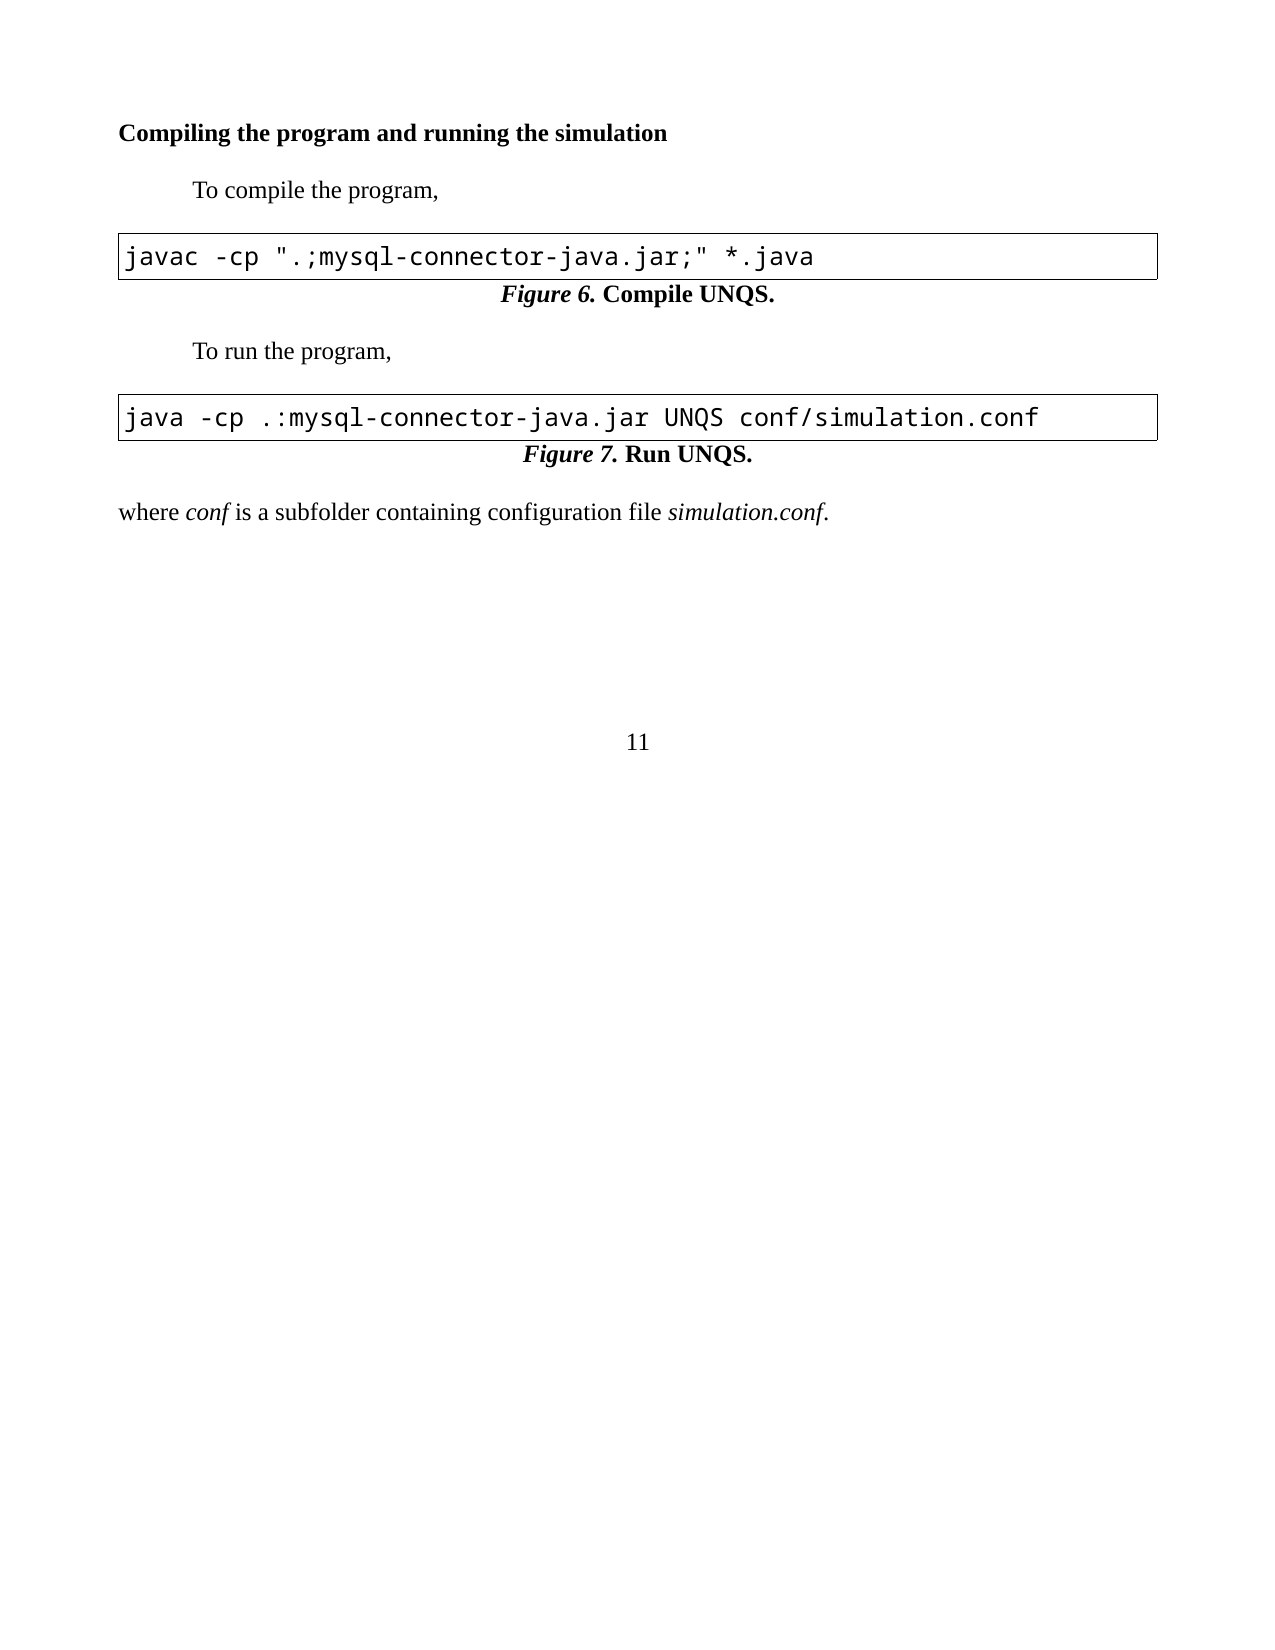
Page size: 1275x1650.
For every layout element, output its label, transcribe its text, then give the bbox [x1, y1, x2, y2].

table_header java -cp .:mysql-connector-java.jar UNQS conf/simulation.conf [119, 395, 1157, 439]
text To compile the program, [118, 176, 1157, 204]
text Figure 7. Run UNQS. [118, 441, 1157, 468]
text 11 [118, 727, 1157, 756]
text where conf is a subfolder containing configuration file simulation.conf. [118, 497, 1157, 526]
table_header javac -cp ".;mysql-connector-java.jar;" *.java [119, 234, 1157, 279]
text Compiling the program and running the simulation [118, 118, 1157, 147]
text To run the program, [118, 336, 1157, 365]
text Figure 6. Compile UNQS. [118, 280, 1157, 308]
